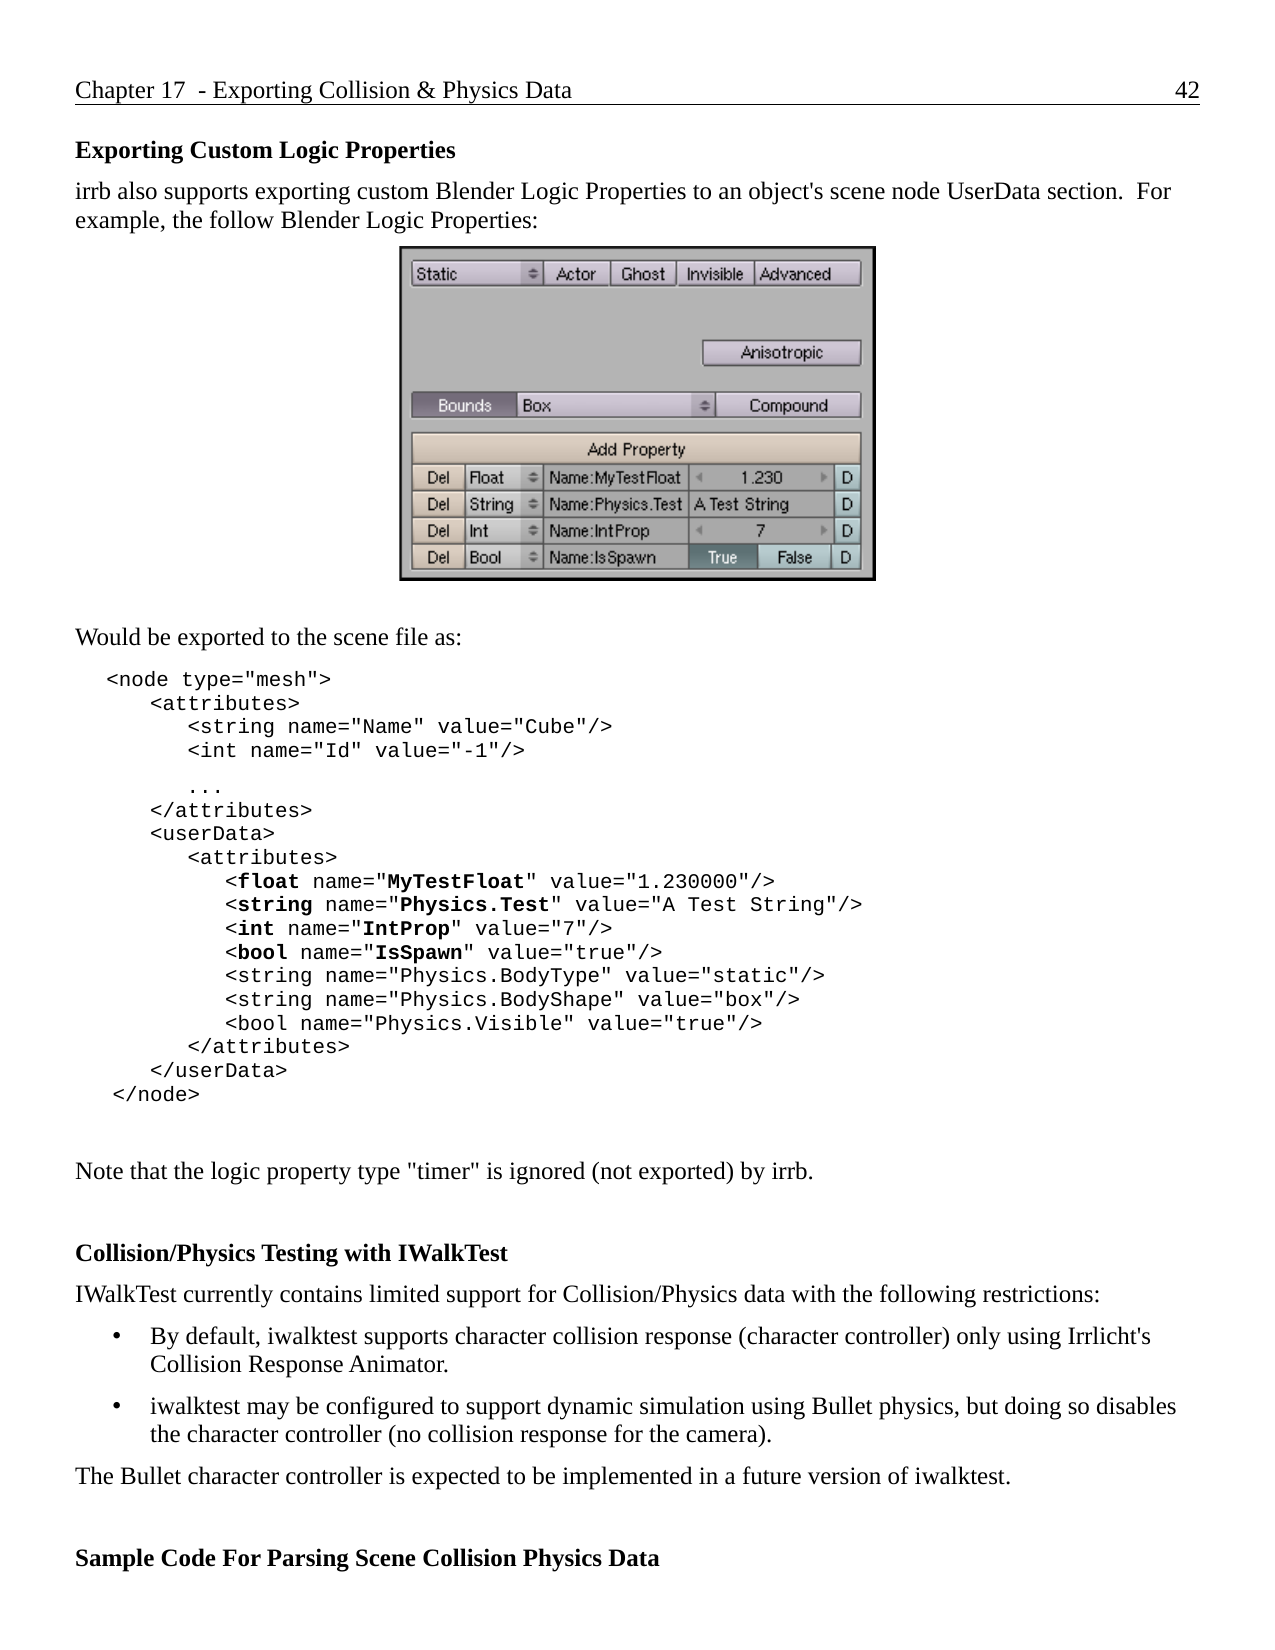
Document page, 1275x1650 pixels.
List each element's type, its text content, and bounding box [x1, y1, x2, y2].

picture [399, 246, 876, 581]
text <node type="mesh"> <attributes> <string name="Name" value="Cube"/> <int name="Id" value="-1"/> [75, 663, 1200, 764]
text Exporting Custom Logic Properties [75, 135, 1200, 164]
text irrb also supports exporting custom Blender Logic Properties to an object's scene node UserData section. For example, the follow Blender Logic Properties: [75, 176, 1200, 234]
text IWalkTest currently contains limited support for Collision/Physics data with the following restrictions: [75, 1279, 1200, 1308]
text The Bullet character controller is expected to be implemented in a future version of iwalktest. [75, 1461, 1200, 1489]
list iwalktest may be configured to support dynamic simulation using Bullet physics, but doing so disables the character controller (no collision response for the camera). [112, 1391, 1200, 1448]
text Collision/Physics Testing with IWalkTest [75, 1238, 1200, 1267]
text Sample Code For Parsing Scene Collision Physics Data [75, 1543, 1200, 1572]
text ... </attributes> <userData> <attributes> <float name="MyTestFloat" value="1.230000"/> <string name="Physics.Test" value="A Test String"/> <int name="IntProp" value="7"/> <bool name="IsSpawn" value="true"/> <string name="Physics.BodyType" value="static"/> <string name="Physics.BodyShape" value="box"/> <bool name="Physics.Visible" value="true"/> </attributes> </userData> </node> [75, 776, 1200, 1107]
text Note that the logic property type "timer" is ignored (not exported) by irrb. [75, 1156, 1200, 1184]
text Would be exported to the scene file as: [75, 622, 1200, 651]
list By default, iwalktest supports character collision response (character controller) only using Irrlicht's Collision Response Animator. [112, 1321, 1200, 1378]
